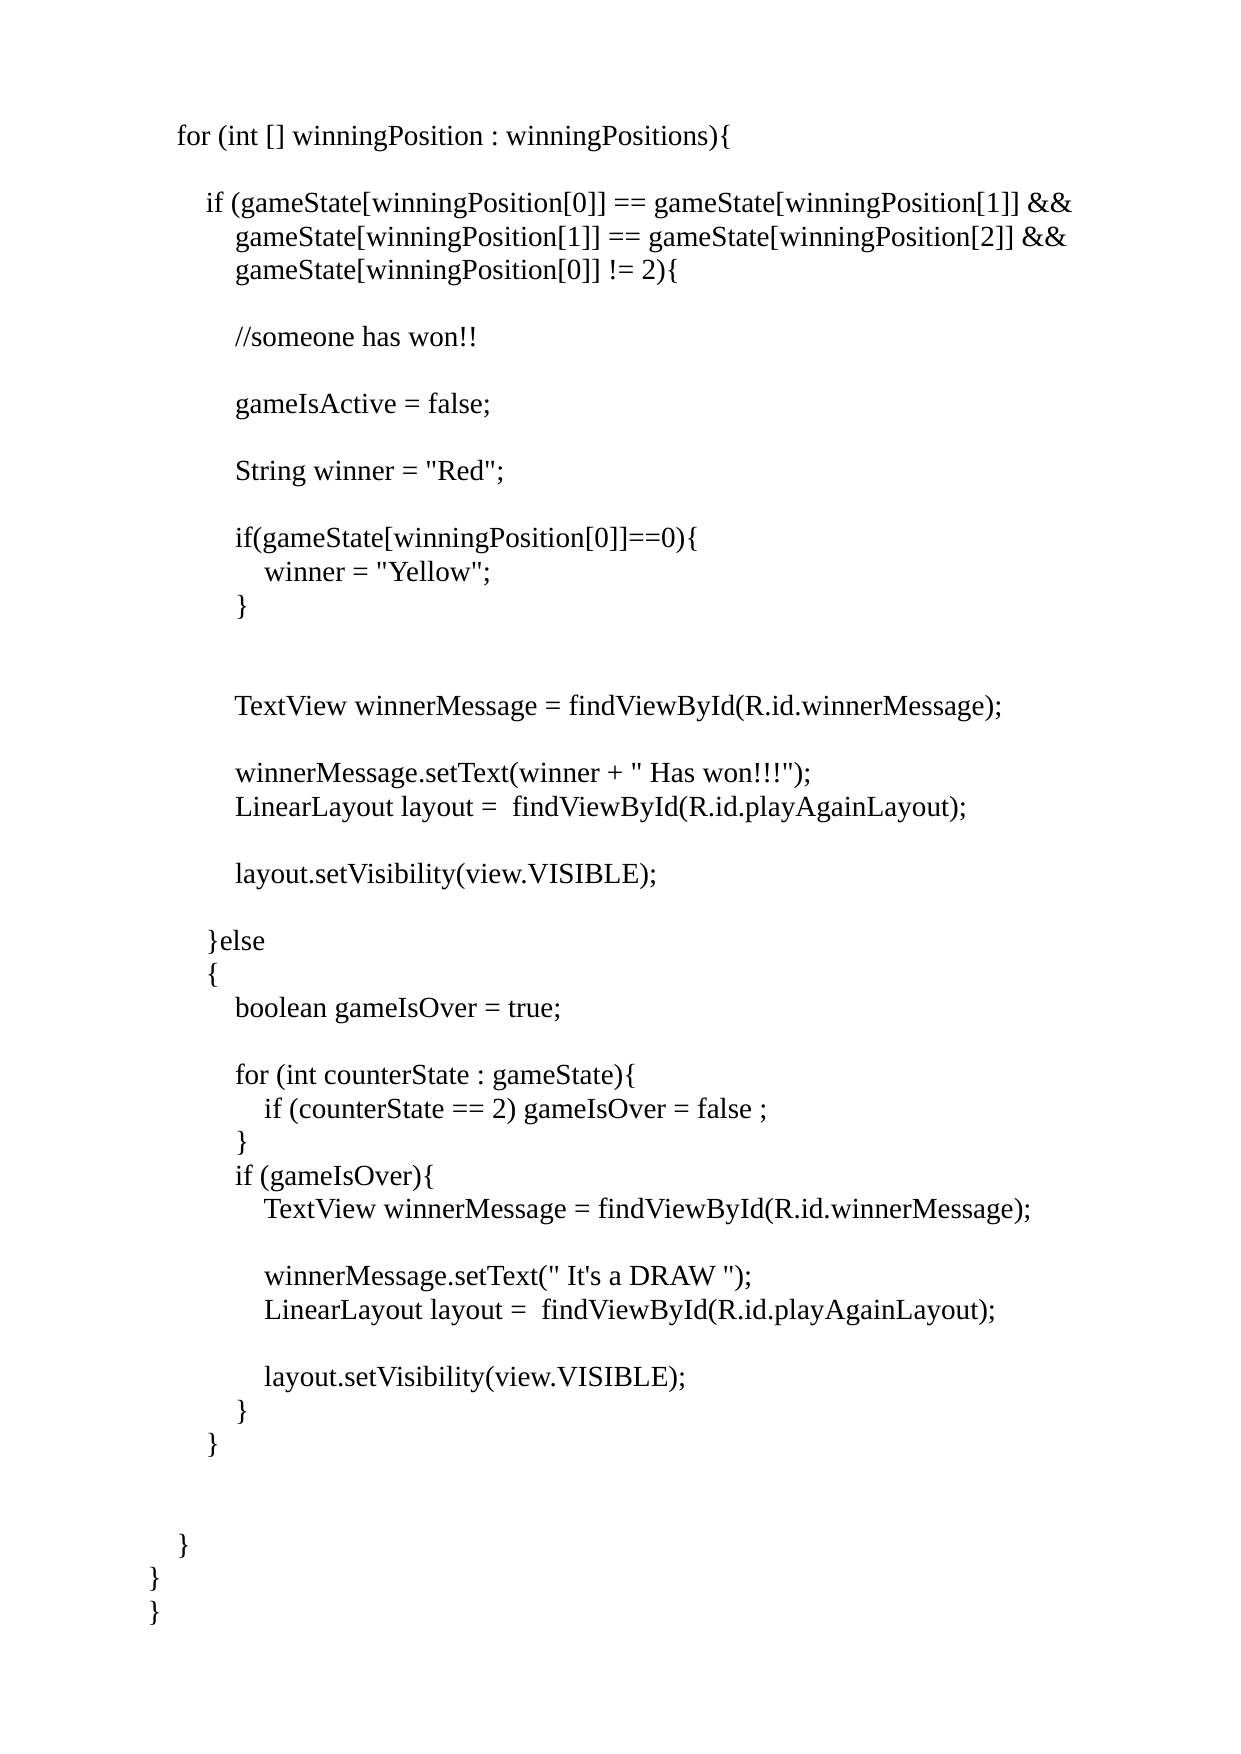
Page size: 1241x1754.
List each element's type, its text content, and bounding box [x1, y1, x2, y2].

text layout.setVisibility(view.VISIBLE); [118, 856, 1122, 889]
text } [118, 1393, 1122, 1426]
text } [118, 1124, 1122, 1158]
text for (int [] winningPosition : winningPositions){ [118, 118, 1122, 152]
text winnerMessage.setText(" It's a DRAW "); [118, 1258, 1122, 1292]
text LinearLayout layout = findViewById(R.id.playAgainLayout); [118, 789, 1122, 822]
text } [118, 1594, 1122, 1627]
text TextView winnerMessage = findViewById(R.id.winnerMessage); [118, 688, 1122, 722]
text } [118, 1426, 1122, 1460]
text LinearLayout layout = findViewById(R.id.playAgainLayout); [118, 1292, 1122, 1326]
text { [118, 957, 1122, 990]
text gameState[winningPosition[0]] != 2){ [118, 252, 1122, 286]
text winner = "Yellow"; [118, 554, 1122, 588]
text TextView winnerMessage = findViewById(R.id.winnerMessage); [118, 1191, 1122, 1225]
text if (counterState == 2) gameIsOver = false ; [118, 1091, 1122, 1124]
text //someone has won!! [118, 319, 1122, 353]
text winnerMessage.setText(winner + " Has won!!!"); [118, 755, 1122, 789]
text } [118, 1560, 1122, 1594]
text for (int counterState : gameState){ [118, 1057, 1122, 1091]
text String winner = "Red"; [118, 453, 1122, 487]
text if(gameState[winningPosition[0]]==0){ [118, 521, 1122, 554]
text layout.setVisibility(view.VISIBLE); [118, 1359, 1122, 1393]
text } [118, 588, 1122, 621]
text gameState[winningPosition[1]] == gameState[winningPosition[2]] && [118, 219, 1122, 252]
text boolean gameIsOver = true; [118, 990, 1122, 1024]
text } [118, 1527, 1122, 1560]
text if (gameState[winningPosition[0]] == gameState[winningPosition[1]] && [118, 185, 1122, 219]
text if (gameIsOver){ [118, 1158, 1122, 1191]
text }else [118, 923, 1122, 957]
text gameIsActive = false; [118, 386, 1122, 420]
